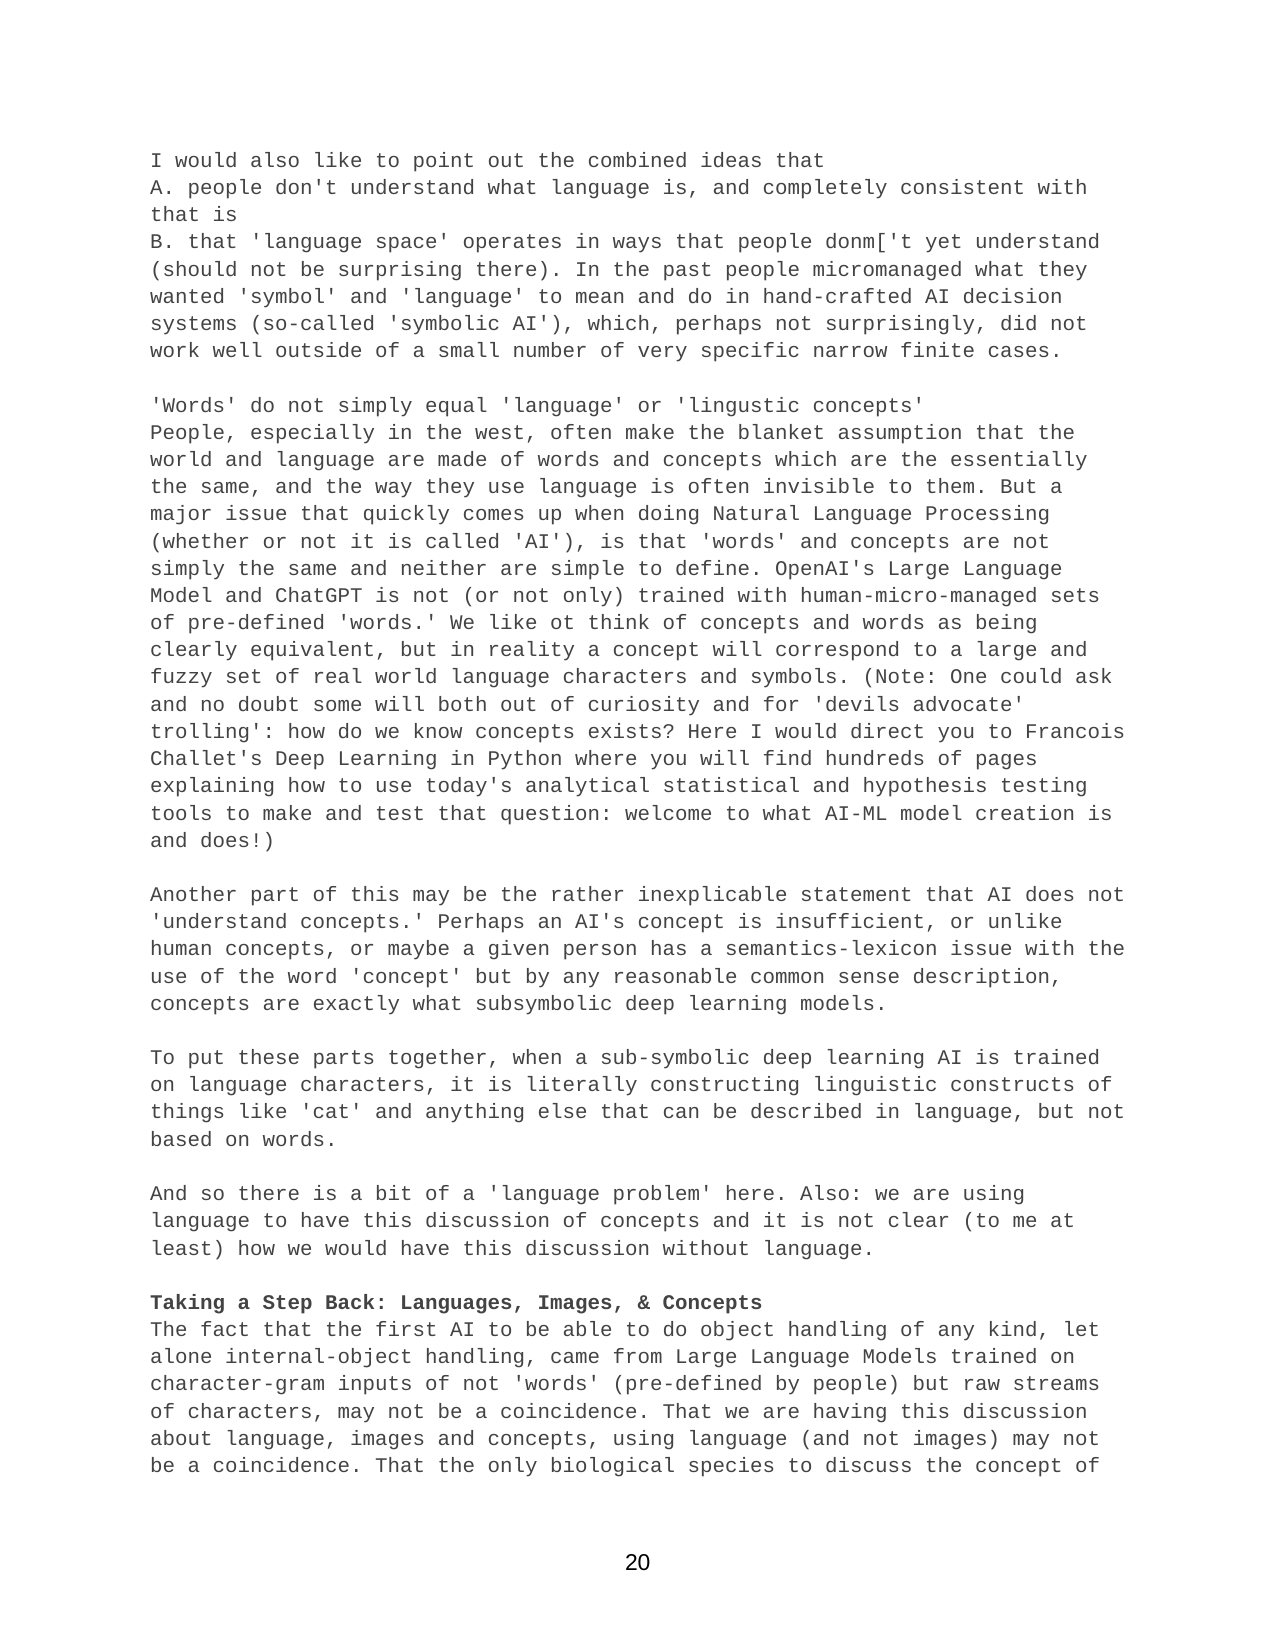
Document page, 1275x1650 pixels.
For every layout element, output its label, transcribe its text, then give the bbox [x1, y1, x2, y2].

text To put these parts together, when a sub-symbolic deep learning AI is trained on language characters, it is literally constructing linguistic constructs of things like 'cat' and anything else that can be described in language, but not based on words. [150, 1047, 1125, 1152]
text B. that 'language space' operates in ways that people donm['t yet understand (should not be surprising there). In the past people micromanaged what they wanted 'symbol' and 'language' to mean and do in hand-crafted AI decision systems (so-called 'symbolic AI'), which, perhaps not surprisingly, did not work well outside of a small number of very specific narrow finite cases. [150, 232, 1125, 364]
text A. people don't understand what language is, and completely consistent with that is [150, 177, 1125, 228]
text People, especially in the west, often make the blanket assumption that the world and language are made of words and concepts which are the essentially the same, and the way they use language is often invisible to them. But a major issue that quickly comes up when doing Natural Language Processing (whether or not it is called 'AI'), is that 'words' and concepts are not simply the same and neither are simple to define. OpenAI's Large Language Model and ChatGPT is not (or not only) trained with human-micro-managed sets of pre-defined 'words.' We like ot think of concepts and words as being clearly equivalent, but in reality a concept will correspond to a large and fuzzy set of real world language characters and symbols. (Note: One could ask and no doubt some will both out of curiosity and for 'devils advocate' trolling': how do we know concepts exists? Here I would direct you to Francois Challet's Deep Learning in Python where you will find hundreds of pages explaining how to use today's analytical statistical and hypothesis testing tools to make and test that question: welcome to what AI-ML model creation is and does!) [150, 422, 1125, 853]
text And so there is a bit of a 'language problem' here. Also: we are using language to have this discussion of concepts and it is not clear (to me at least) how we would have this discussion without language. [150, 1183, 1125, 1261]
text 'Words' do not simply equal 'language' or 'lingustic concepts' [150, 395, 1125, 418]
text Another part of this may be the rather inexplicable statement that AI does not 'understand concepts.' Perhaps an AI's concept is insufficient, or unlike human concepts, or maybe a given person has a semantics-lexicon issue with the use of the word 'concept' but by any reasonable common sense description, concepts are exactly what subsymbolic deep learning models. [150, 884, 1125, 1016]
text I would also like to point out the combined ideas that [150, 150, 1125, 174]
text Taking a Step Back: Languages, Images, & Concepts [150, 1292, 1125, 1316]
text The fact that the first AI to be able to do object handling of any kind, let alone internal-object handling, came from Large Language Models trained on character-gram inputs of not 'words' (pre-defined by people) but raw streams of characters, may not be a coincidence. That we are having this discussion about language, images and concepts, using language (and not images) may not be a coincidence. That the only biological species to discuss the concept of [150, 1319, 1125, 1479]
